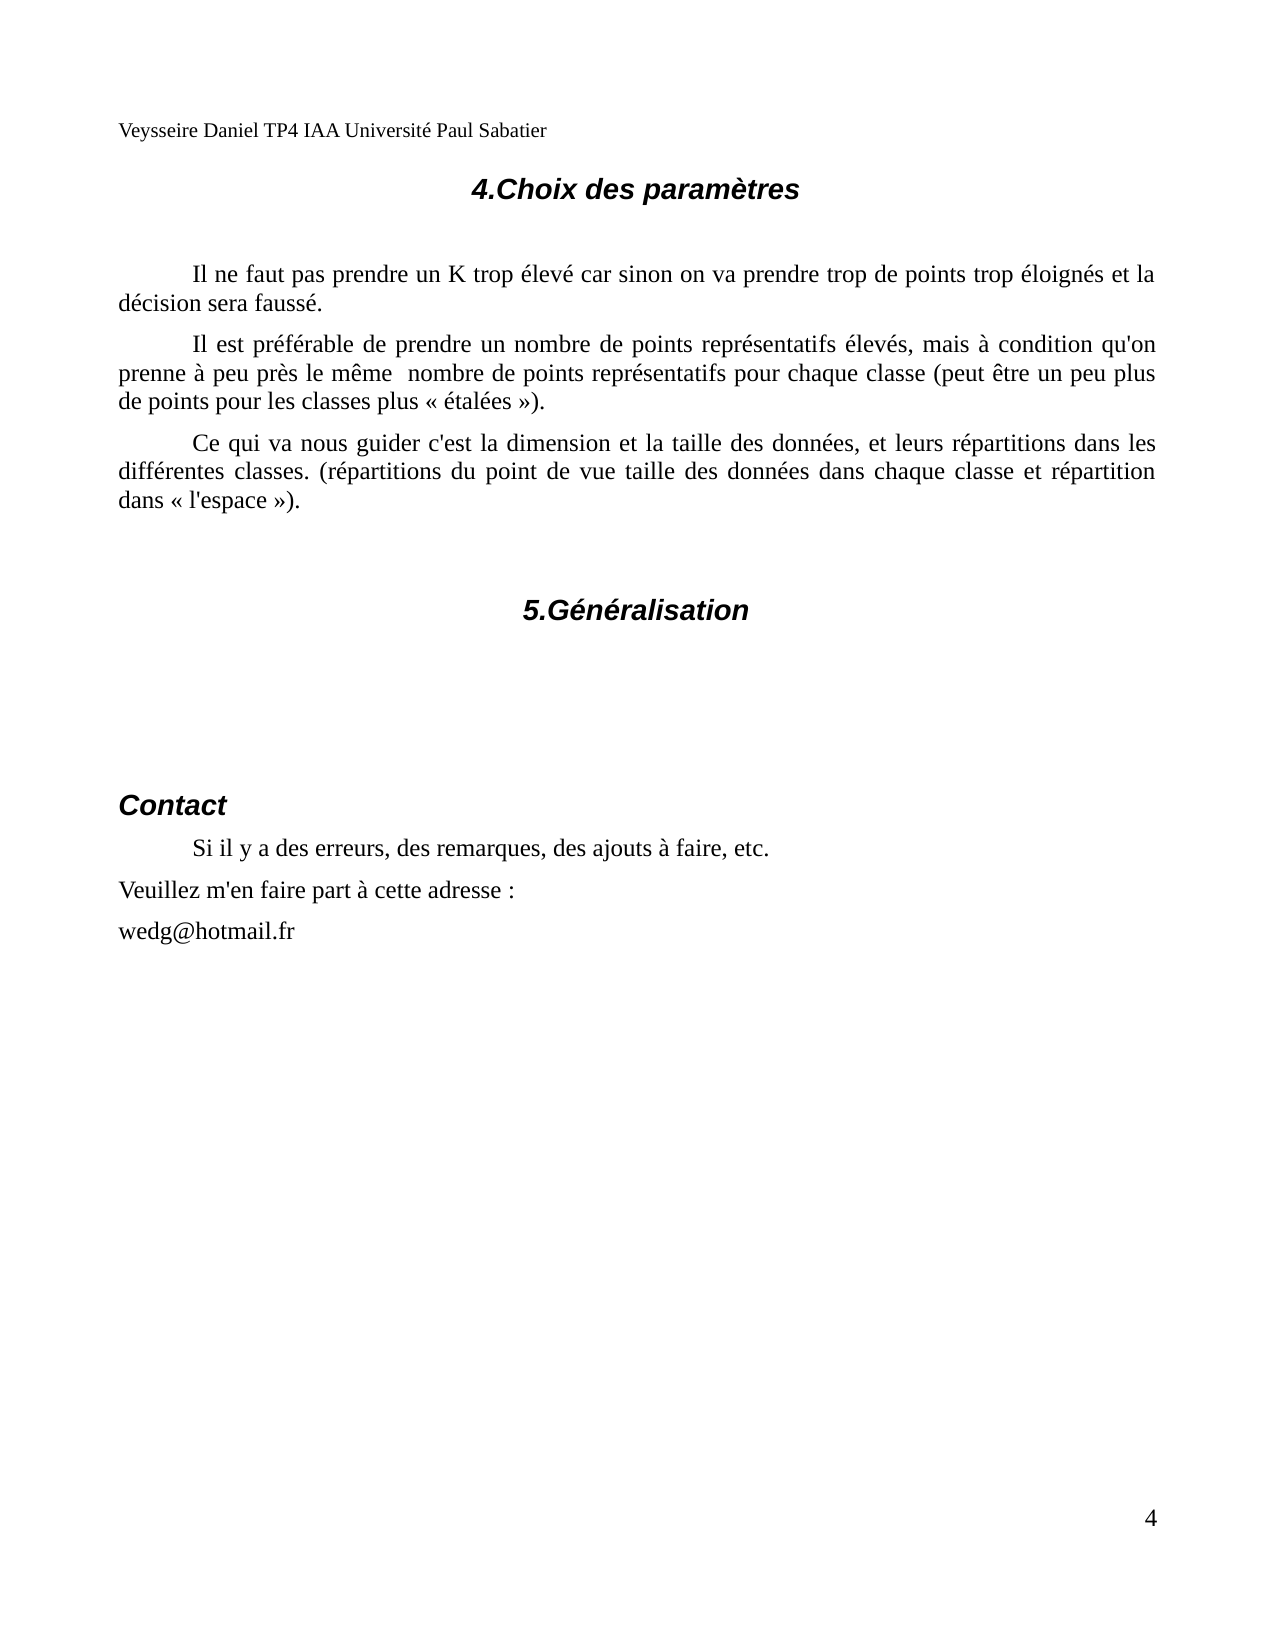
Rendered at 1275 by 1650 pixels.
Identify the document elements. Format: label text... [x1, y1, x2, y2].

text Ce qui va nous guider c'est la dimension et la taille des données, et leurs répartitions dans les différentes classes. (répartitions du point de vue taille des données dans chaque classe et répartition dans « l'espace »). [118, 428, 1157, 514]
text Veuillez m'en faire part à cette adresse : [118, 875, 1157, 903]
subtitle 4.Choix des paramètres [118, 172, 1157, 205]
text Il ne faut pas prendre un K trop élevé car sinon on va prendre trop de points trop éloignés et la décision sera faussé. [118, 259, 1157, 316]
subtitle Contact [118, 787, 1157, 821]
text Si il y a des erreurs, des remarques, des ajouts à faire, etc. [118, 833, 1157, 862]
text wedg@hotmail.fr [118, 916, 1157, 945]
text Il est préférable de prendre un nombre de points représentatifs élevés, mais à condition qu'on prenne à peu près le même nombre de points représentatifs pour chaque classe (peut être un peu plus de points pour les classes plus « étalées »). [118, 329, 1157, 415]
subtitle 5.Généralisation [118, 593, 1157, 626]
